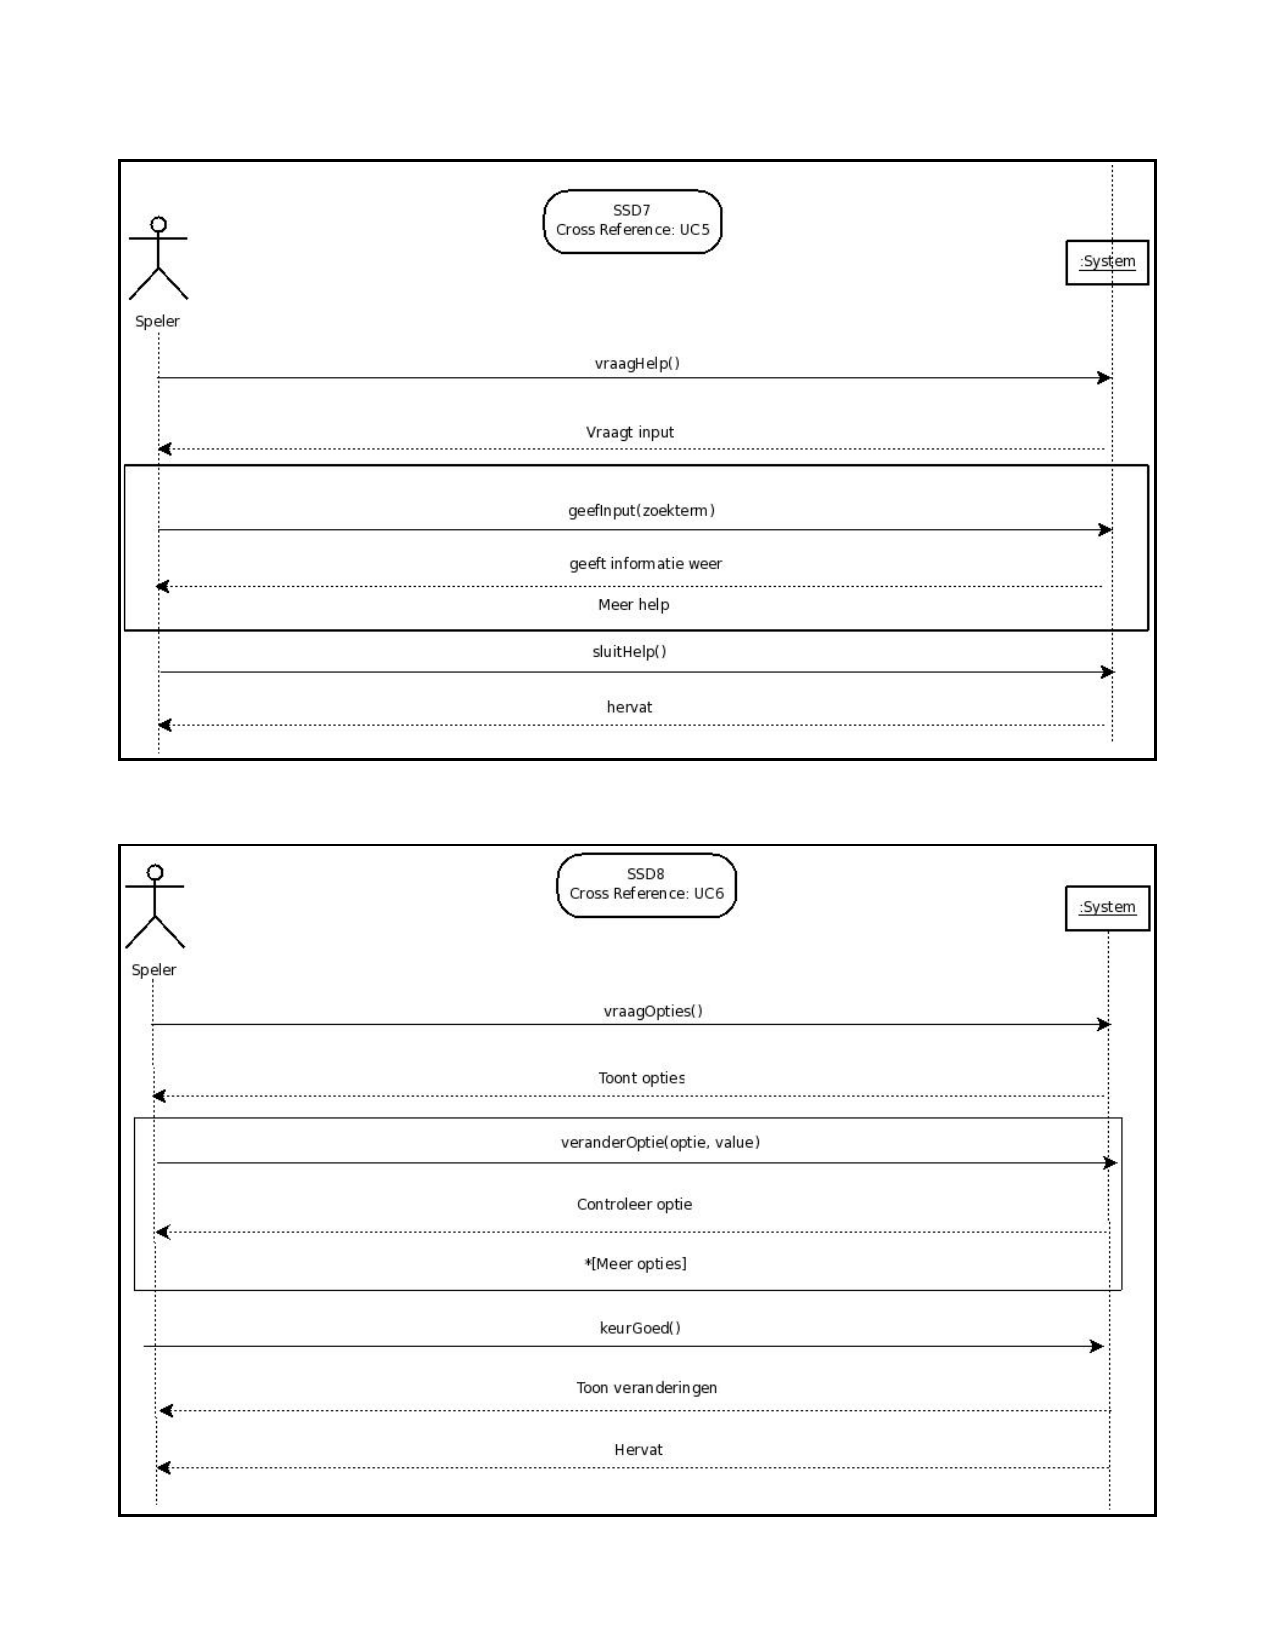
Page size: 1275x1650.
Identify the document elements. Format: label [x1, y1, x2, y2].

picture [123, 165, 1152, 756]
picture [123, 849, 1152, 1511]
